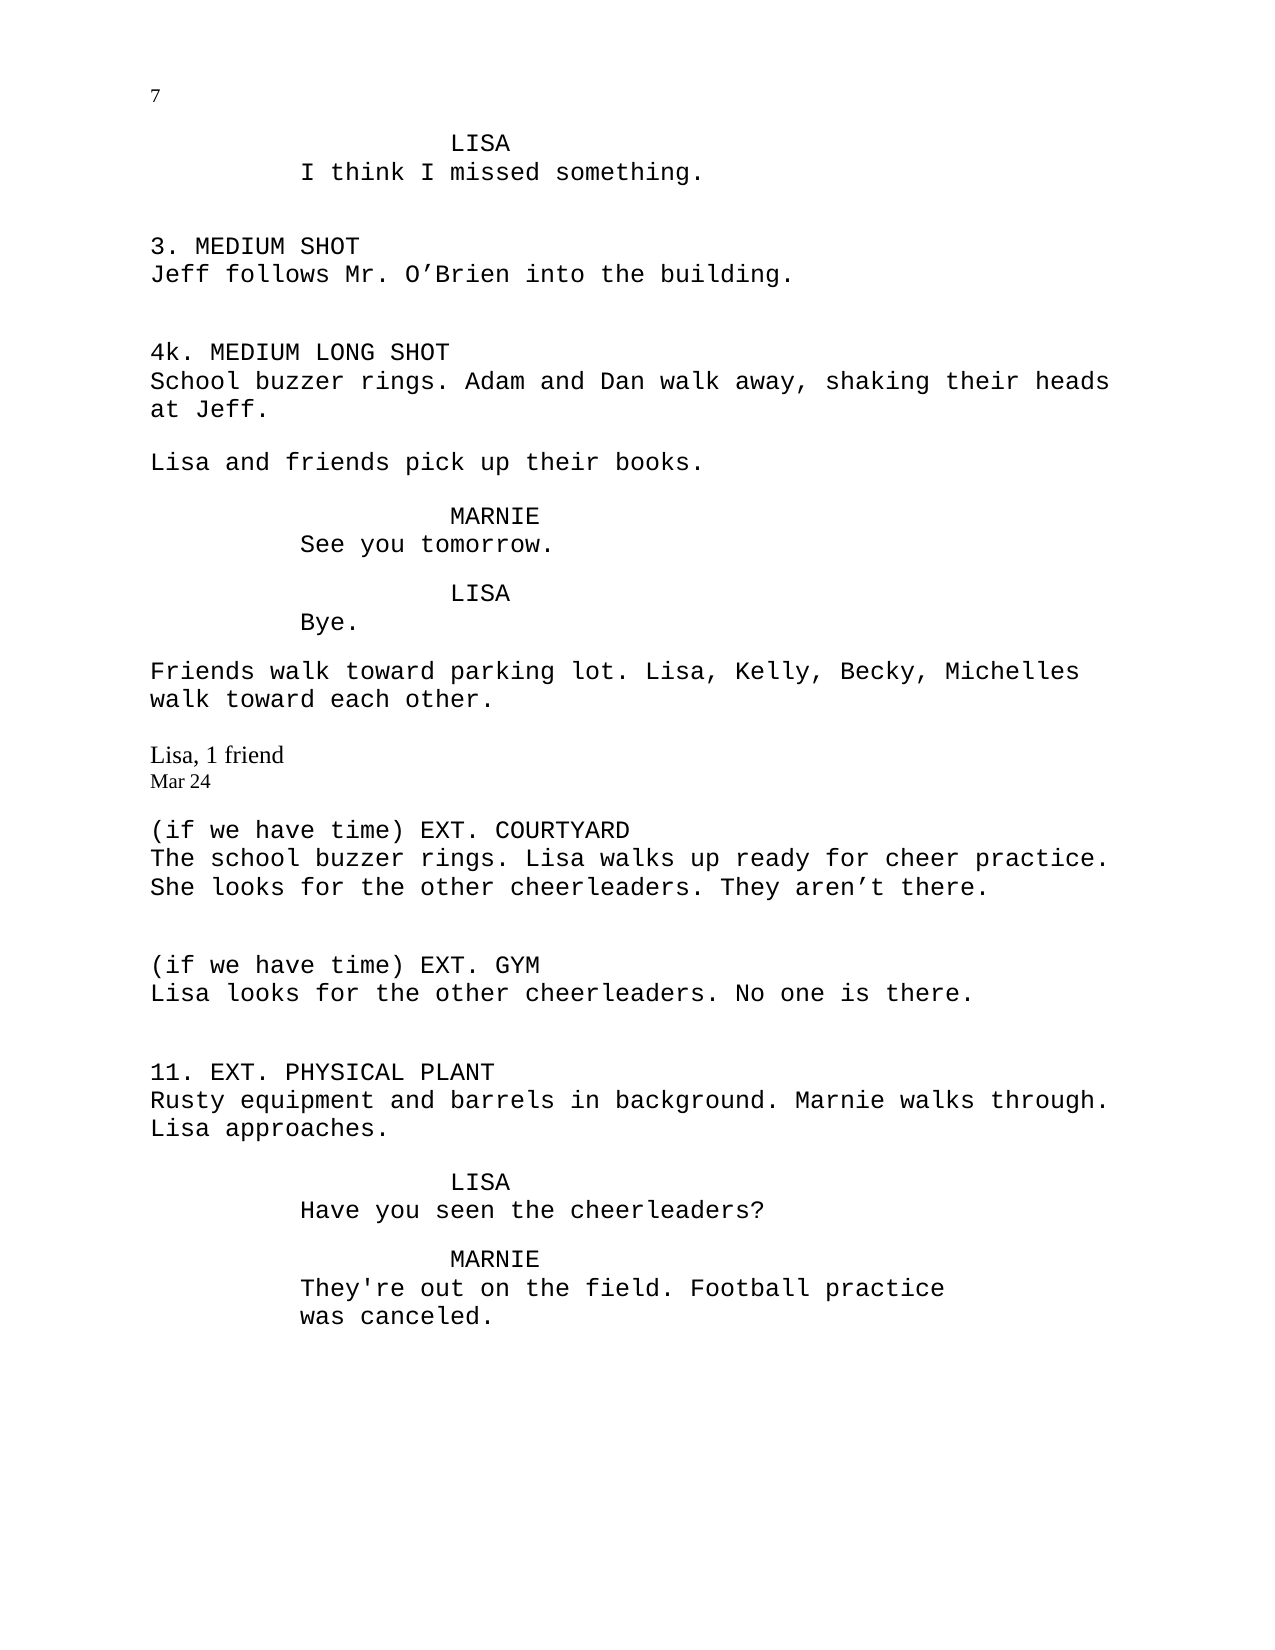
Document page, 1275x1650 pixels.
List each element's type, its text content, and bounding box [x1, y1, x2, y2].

text LISA [150, 581, 1125, 609]
subtitle 11. EXT. PHYSICAL PLANT [150, 1059, 1125, 1088]
text MARNIE [150, 1247, 1125, 1275]
text Bye. [300, 609, 975, 637]
text LISA [150, 131, 1125, 159]
text Friends walk toward parking lot. Lisa, Kelly, Becky, Michelles walk toward each other. [150, 658, 1125, 715]
text Rusty equipment and barrels in background. Marnie walks through. Lisa approaches. [150, 1088, 1125, 1144]
subtitle (if we have time) EXT. GYM [150, 953, 1125, 981]
subtitle (if we have time) EXT. COURTYARD [150, 818, 1125, 846]
text Jeff follows Mr. O’Brien into the building. [150, 262, 1125, 290]
text MARNIE [150, 503, 1125, 532]
subtitle Lisa, 1 friend [150, 740, 1125, 769]
text The school buzzer rings. Lisa walks up ready for cheer practice. She looks for the other cheerleaders. They aren’t there. [150, 846, 1125, 903]
subtitle 3. MEDIUM SHOT [150, 233, 1125, 262]
text LISA [150, 1169, 1125, 1198]
text School buzzer rings. Adam and Dan walk away, shaking their heads at Jeff. [150, 368, 1125, 425]
text They're out on the field. Football practice was canceled. [300, 1275, 975, 1332]
text Have you seen the cheerleaders? [300, 1198, 975, 1226]
text See you tomorrow. [300, 532, 975, 560]
subtitle 4k. MEDIUM LONG SHOT [150, 340, 1125, 368]
text Lisa and friends pick up their books. [150, 450, 1125, 478]
text Mar 24 [150, 769, 1125, 793]
text Lisa looks for the other cheerleaders. No one is there. [150, 981, 1125, 1009]
text I think I missed something. [300, 159, 975, 187]
